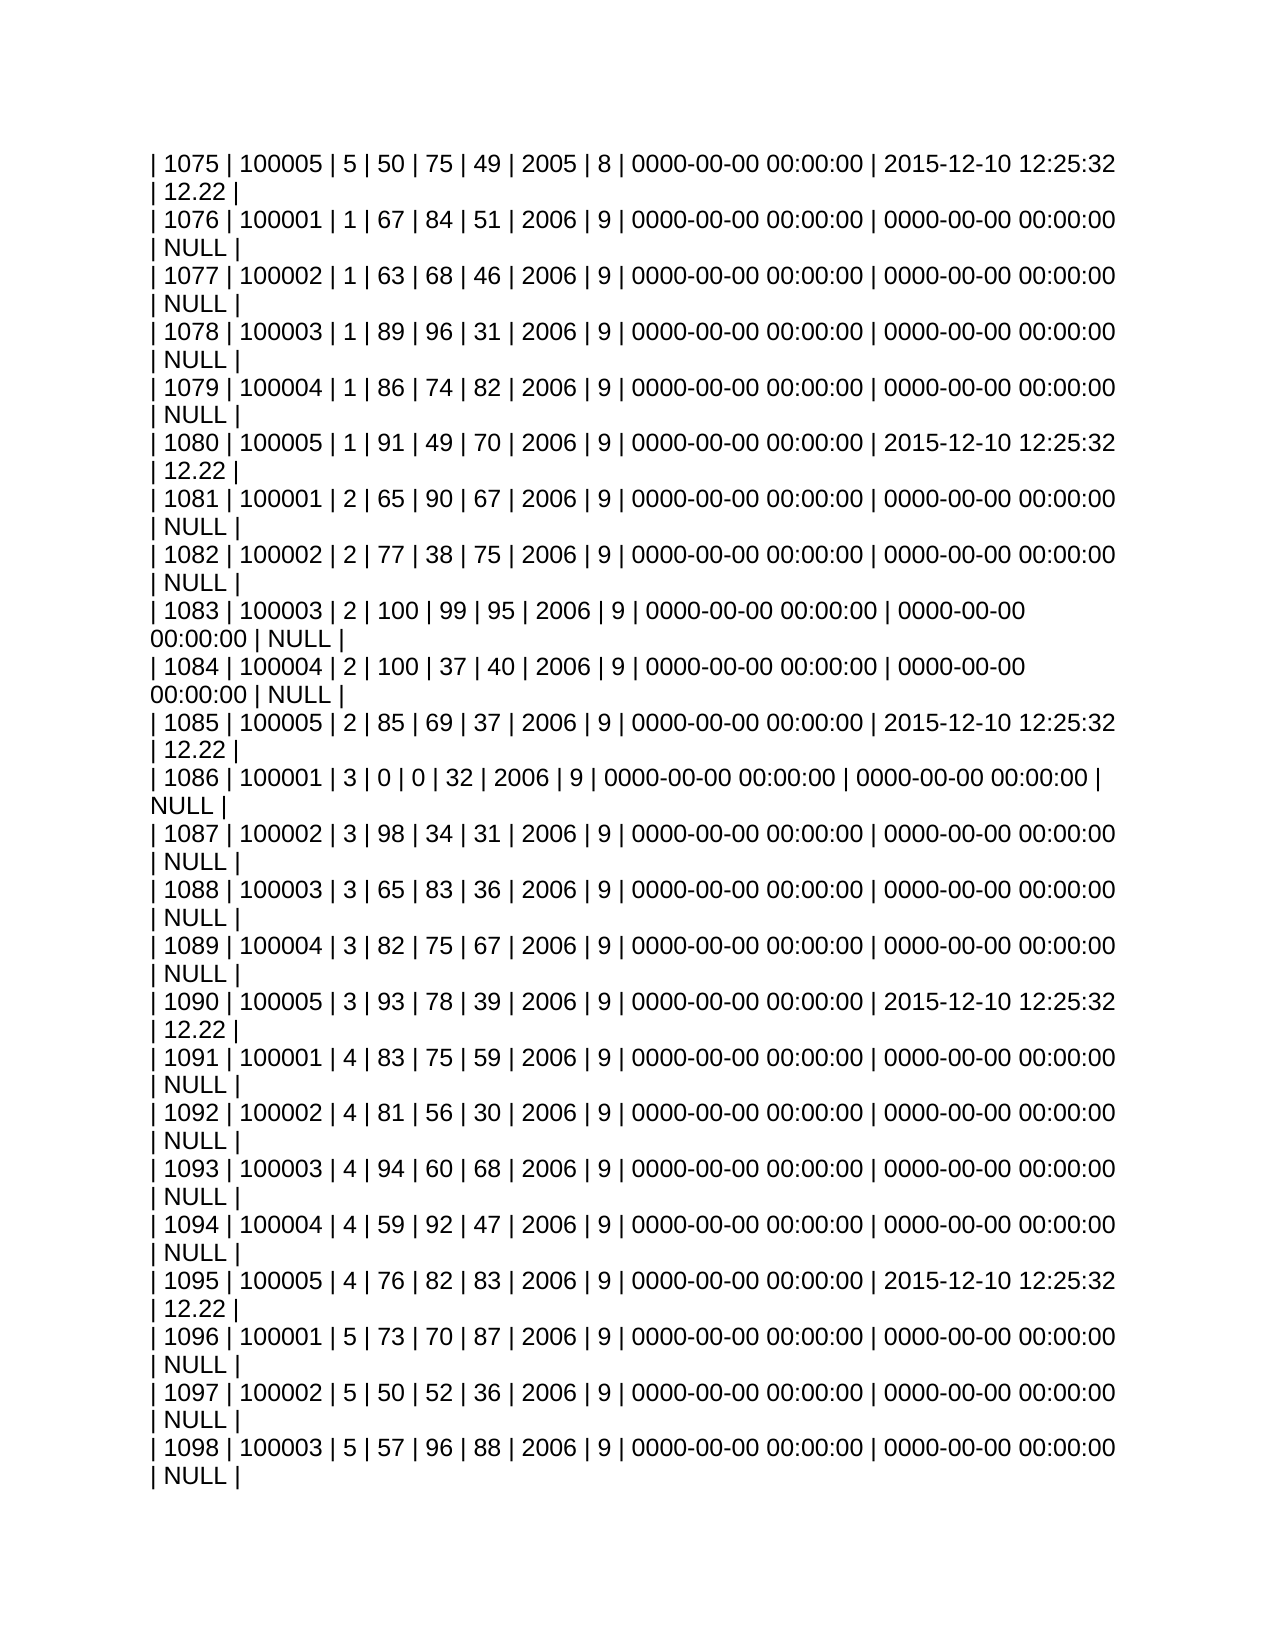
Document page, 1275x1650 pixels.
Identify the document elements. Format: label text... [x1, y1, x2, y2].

text | 1092 | 100002 | 4 | 81 | 56 | 30 | 2006 | 9 | 0000-00-00 00:00:00 | 0000-00-00 00:00:00 | NULL | [150, 1099, 1125, 1155]
text | 1086 | 100001 | 3 | 0 | 0 | 32 | 2006 | 9 | 0000-00-00 00:00:00 | 0000-00-00 00:00:00 | NULL | [150, 764, 1125, 820]
text | 1077 | 100002 | 1 | 63 | 68 | 46 | 2006 | 9 | 0000-00-00 00:00:00 | 0000-00-00 00:00:00 | NULL | [150, 262, 1125, 317]
text | 1081 | 100001 | 2 | 65 | 90 | 67 | 2006 | 9 | 0000-00-00 00:00:00 | 0000-00-00 00:00:00 | NULL | [150, 485, 1125, 541]
text | 1088 | 100003 | 3 | 65 | 83 | 36 | 2006 | 9 | 0000-00-00 00:00:00 | 0000-00-00 00:00:00 | NULL | [150, 876, 1125, 932]
text | 1094 | 100004 | 4 | 59 | 92 | 47 | 2006 | 9 | 0000-00-00 00:00:00 | 0000-00-00 00:00:00 | NULL | [150, 1211, 1125, 1267]
text | 1078 | 100003 | 1 | 89 | 96 | 31 | 2006 | 9 | 0000-00-00 00:00:00 | 0000-00-00 00:00:00 | NULL | [150, 317, 1125, 373]
text | 1080 | 100005 | 1 | 91 | 49 | 70 | 2006 | 9 | 0000-00-00 00:00:00 | 2015-12-10 12:25:32 | 12.22 | [150, 429, 1125, 485]
text | 1098 | 100003 | 5 | 57 | 96 | 88 | 2006 | 9 | 0000-00-00 00:00:00 | 0000-00-00 00:00:00 | NULL | [150, 1434, 1125, 1490]
text | 1097 | 100002 | 5 | 50 | 52 | 36 | 2006 | 9 | 0000-00-00 00:00:00 | 0000-00-00 00:00:00 | NULL | [150, 1378, 1125, 1434]
text | 1084 | 100004 | 2 | 100 | 37 | 40 | 2006 | 9 | 0000-00-00 00:00:00 | 0000-00-00 00:00:00 | NULL | [150, 652, 1125, 708]
text | 1075 | 100005 | 5 | 50 | 75 | 49 | 2005 | 8 | 0000-00-00 00:00:00 | 2015-12-10 12:25:32 | 12.22 | [150, 150, 1125, 206]
text | 1090 | 100005 | 3 | 93 | 78 | 39 | 2006 | 9 | 0000-00-00 00:00:00 | 2015-12-10 12:25:32 | 12.22 | [150, 987, 1125, 1043]
text | 1083 | 100003 | 2 | 100 | 99 | 95 | 2006 | 9 | 0000-00-00 00:00:00 | 0000-00-00 00:00:00 | NULL | [150, 597, 1125, 652]
text | 1091 | 100001 | 4 | 83 | 75 | 59 | 2006 | 9 | 0000-00-00 00:00:00 | 0000-00-00 00:00:00 | NULL | [150, 1043, 1125, 1099]
text | 1093 | 100003 | 4 | 94 | 60 | 68 | 2006 | 9 | 0000-00-00 00:00:00 | 0000-00-00 00:00:00 | NULL | [150, 1155, 1125, 1211]
text | 1095 | 100005 | 4 | 76 | 82 | 83 | 2006 | 9 | 0000-00-00 00:00:00 | 2015-12-10 12:25:32 | 12.22 | [150, 1267, 1125, 1322]
text | 1085 | 100005 | 2 | 85 | 69 | 37 | 2006 | 9 | 0000-00-00 00:00:00 | 2015-12-10 12:25:32 | 12.22 | [150, 708, 1125, 764]
text | 1096 | 100001 | 5 | 73 | 70 | 87 | 2006 | 9 | 0000-00-00 00:00:00 | 0000-00-00 00:00:00 | NULL | [150, 1322, 1125, 1378]
text | 1079 | 100004 | 1 | 86 | 74 | 82 | 2006 | 9 | 0000-00-00 00:00:00 | 0000-00-00 00:00:00 | NULL | [150, 373, 1125, 429]
text | 1076 | 100001 | 1 | 67 | 84 | 51 | 2006 | 9 | 0000-00-00 00:00:00 | 0000-00-00 00:00:00 | NULL | [150, 206, 1125, 262]
text | 1089 | 100004 | 3 | 82 | 75 | 67 | 2006 | 9 | 0000-00-00 00:00:00 | 0000-00-00 00:00:00 | NULL | [150, 932, 1125, 987]
text | 1082 | 100002 | 2 | 77 | 38 | 75 | 2006 | 9 | 0000-00-00 00:00:00 | 0000-00-00 00:00:00 | NULL | [150, 541, 1125, 597]
text | 1087 | 100002 | 3 | 98 | 34 | 31 | 2006 | 9 | 0000-00-00 00:00:00 | 0000-00-00 00:00:00 | NULL | [150, 820, 1125, 876]
